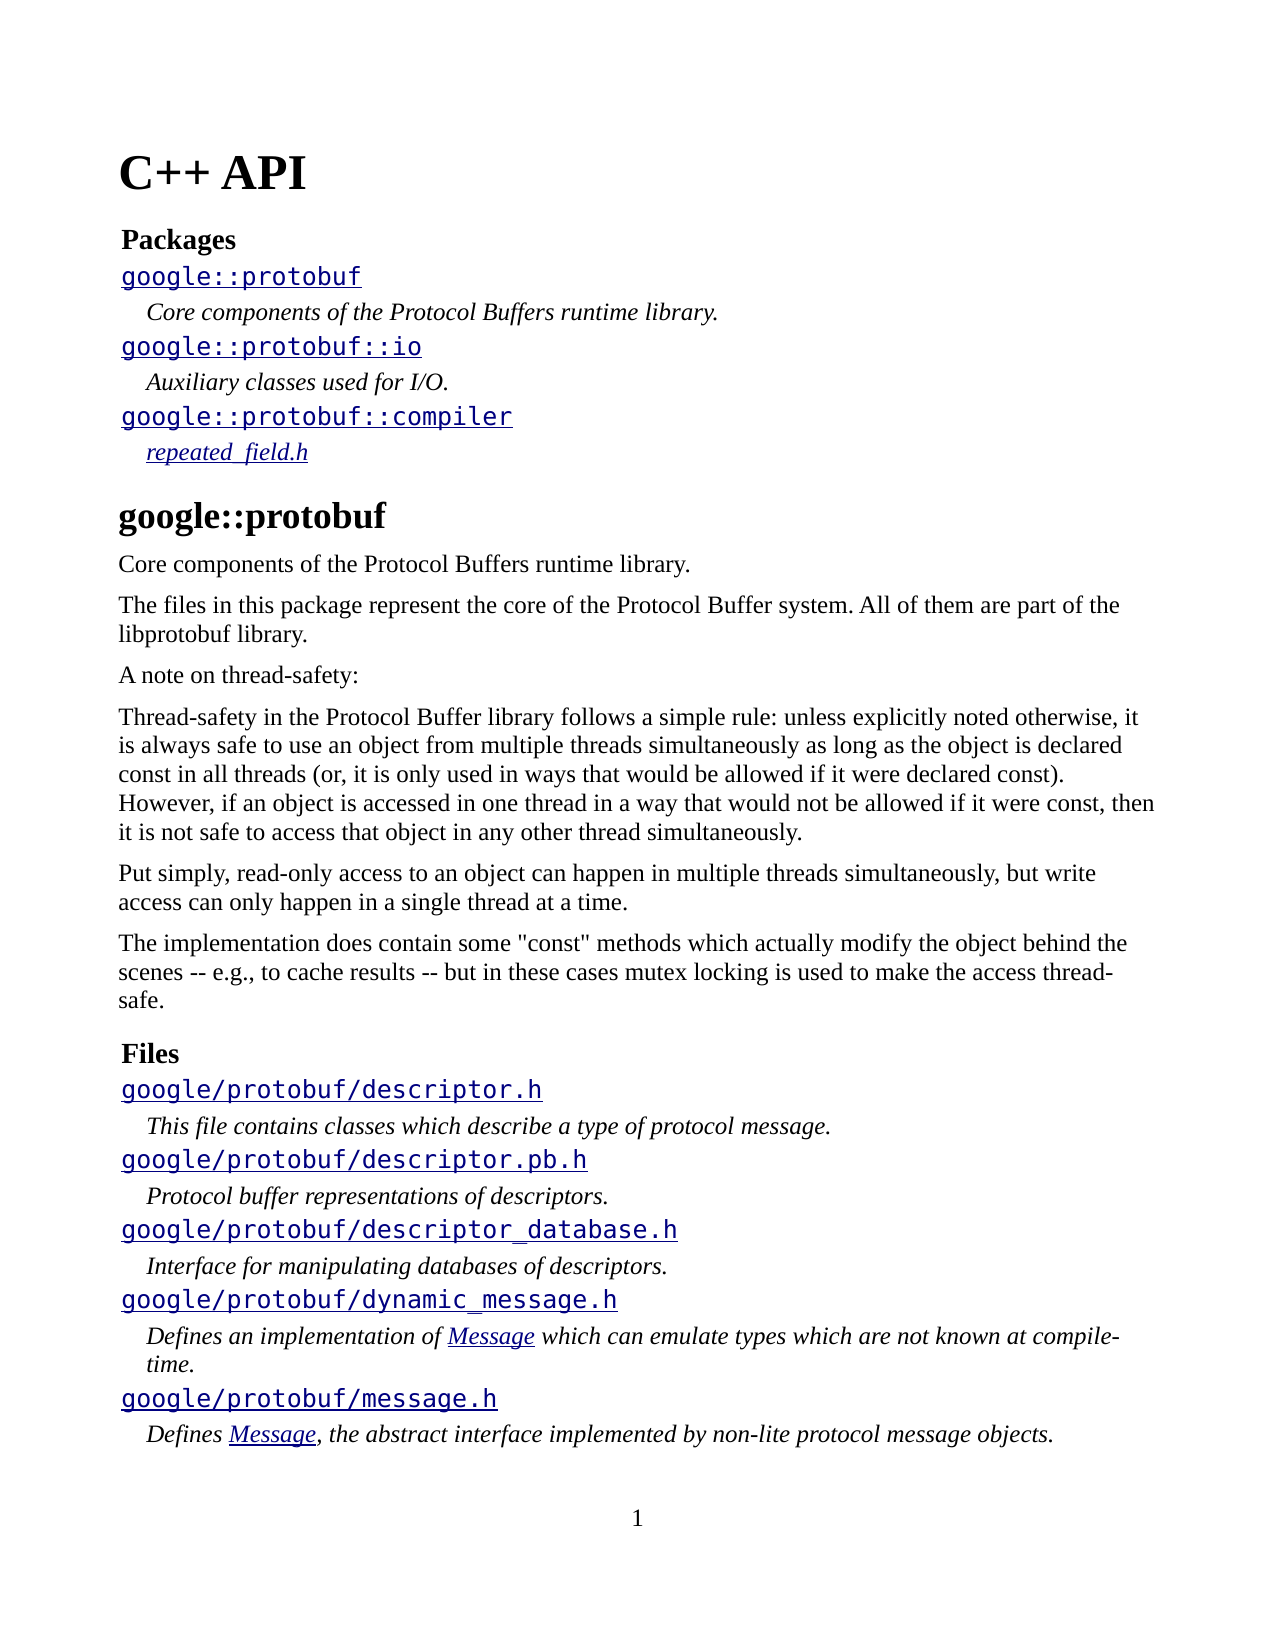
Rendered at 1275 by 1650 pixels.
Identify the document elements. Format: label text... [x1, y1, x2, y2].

table_cell google/protobuf/message.h Defines Message, the abstract interface implemented by non-lite protocol message objects. [118, 1381, 1141, 1451]
table_cell google/protobuf/descriptor.h This file contains classes which describe a type of protocol message. [118, 1073, 1141, 1142]
table_cell google/protobuf/descriptor.pb.h Protocol buffer representations of descriptors. [118, 1143, 1141, 1212]
table_cell [1141, 1283, 1157, 1381]
text The files in this package represent the core of the Protocol Buffer system. All of them are part of the libprotobuf library. [118, 591, 1157, 648]
subtitle google::protobuf [118, 494, 1157, 537]
text Core components of the Protocol Buffers runtime library. [118, 549, 1157, 578]
text Put simply, read-only access to an object can happen in multiple threads simultaneously, but write access can only happen in a single thread at a time. [118, 858, 1157, 916]
table_cell [1141, 1381, 1157, 1451]
text Thread-safety in the Protocol Buffer library follows a simple rule: unless explicitly noted otherwise, it is always safe to use an object from multiple threads simultaneously as long as the object is declared const in all threads (or, it is only used in ways that would be allowed if it were declared const). However, if an object is accessed in one thread in a way that would not be allowed if it were const, then it is not safe to access that object in any other thread simultaneously. [118, 702, 1157, 846]
table_cell [1141, 1213, 1157, 1282]
table_cell [1129, 399, 1157, 469]
table_cell google/protobuf/dynamic_message.h Defines an implementation of Message which can emulate types which are not known at compile-time. [118, 1283, 1141, 1381]
table_header Packages [118, 213, 1157, 259]
table_cell [1129, 329, 1157, 399]
text The implementation does contain some "const" methods which actually modify the object behind the scenes -- e.g., to cache results -- but in these cases mutex locking is used to make the access thread-safe. [118, 928, 1157, 1014]
table_cell google::protobuf Core components of the Protocol Buffers runtime library. [118, 259, 1129, 329]
table_header Files [118, 1027, 1157, 1072]
table_cell google::protobuf::compiler repeated_field.h [118, 399, 1129, 469]
table_cell google/protobuf/descriptor_database.h Interface for manipulating databases of descriptors. [118, 1213, 1141, 1282]
table_cell [1129, 259, 1157, 329]
table_cell [1141, 1143, 1157, 1212]
table_cell google::protobuf::io Auxiliary classes used for I/O. [118, 329, 1129, 399]
subtitle C++ API [118, 143, 1157, 201]
table_cell [1141, 1073, 1157, 1142]
text A note on thread-safety: [118, 661, 1157, 689]
